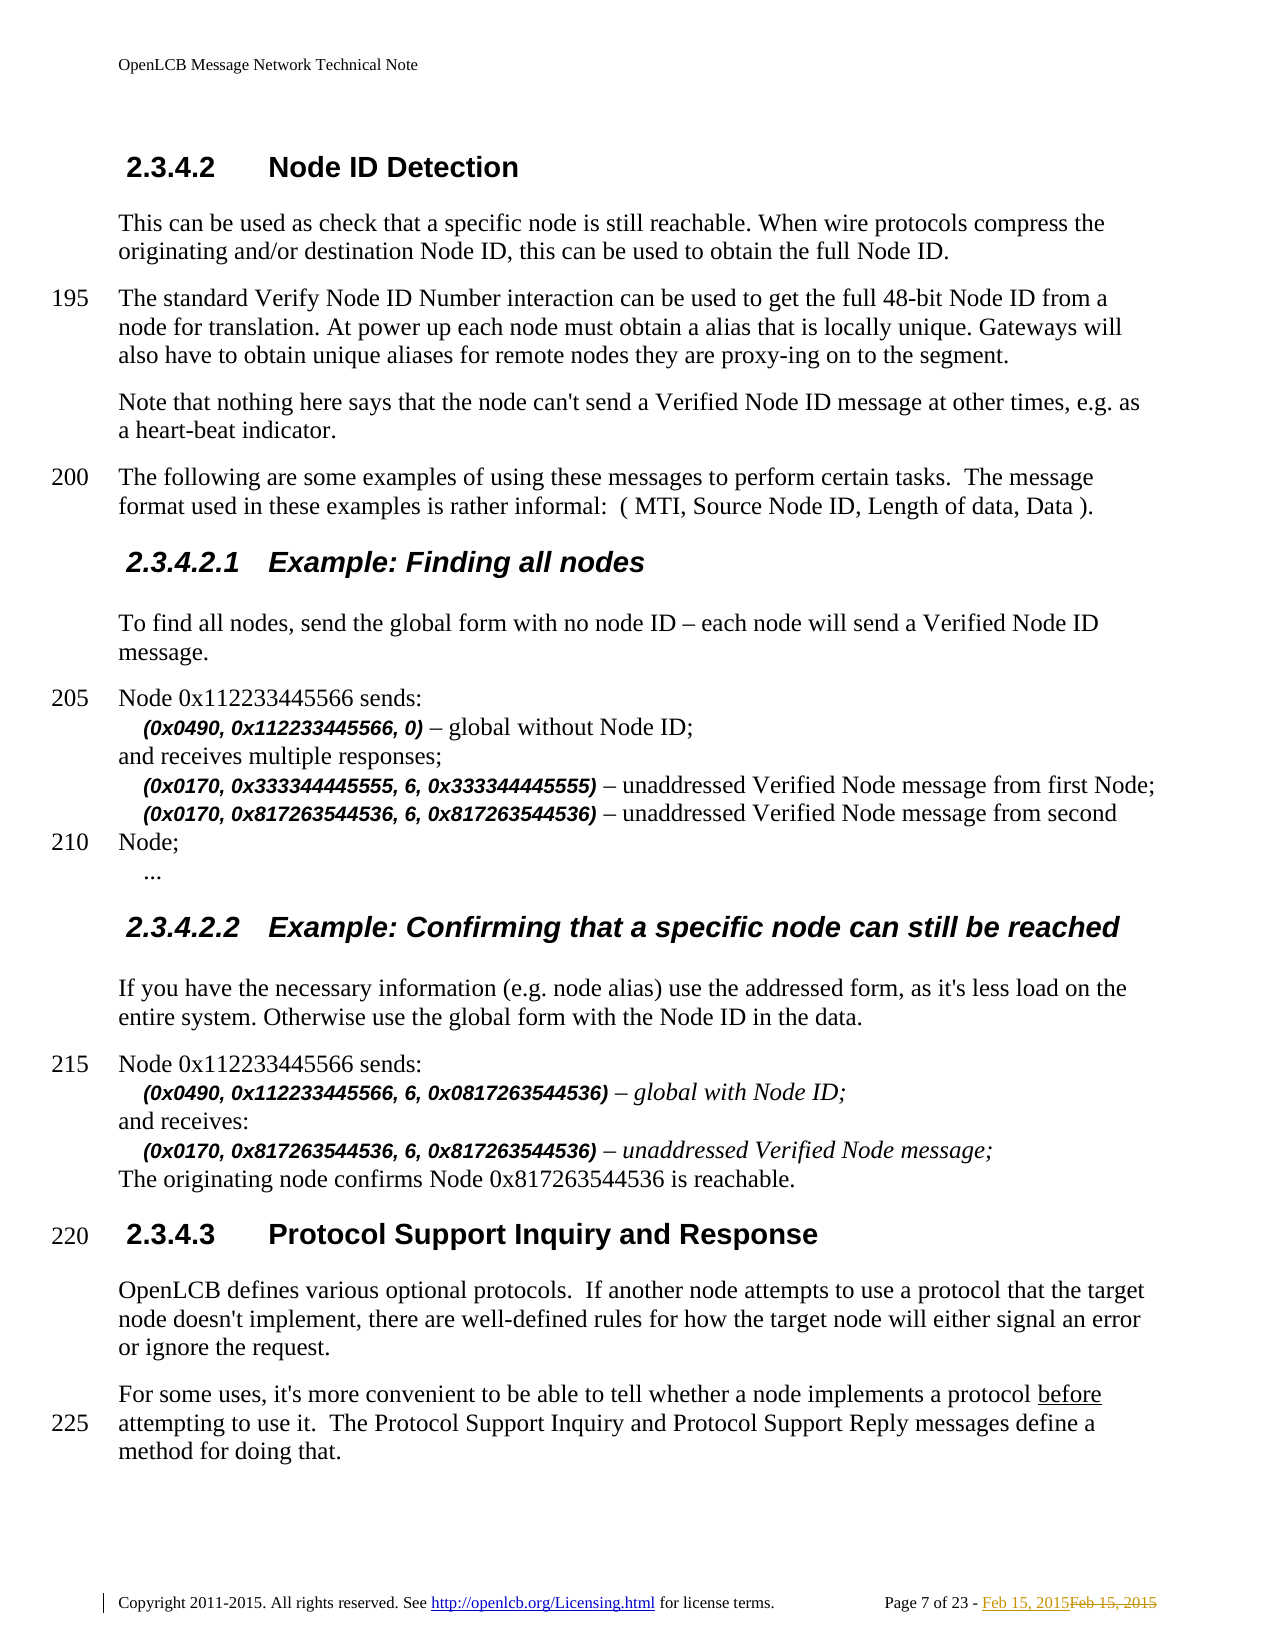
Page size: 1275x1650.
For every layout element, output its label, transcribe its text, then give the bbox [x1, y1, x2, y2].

text This can be used as check that a specific node is still reachable. When wire protocols compress the originating and/or destination Node ID, this can be used to obtain the full Node ID. [118, 208, 1157, 265]
text Note that nothing here says that the node can't send a Verified Node ID message at other times, e.g. as a heart-beat indicator. [118, 387, 1157, 444]
text Node 0x112233445566 sends: [118, 1049, 1157, 1077]
text If you have the necessary information (e.g. node alias) use the addressed form, as it's less load on the entire system. Otherwise use the global form with the Node ID in the data. [118, 973, 1157, 1031]
text (0x0490, 0x112233445566, 6, 0x0817263544536) – global with Node ID; and receives: [118, 1077, 1157, 1135]
subtitle Protocol Support Inquiry and Response [118, 1217, 1157, 1251]
text For some uses, it's more convenient to be able to tell whether a node implements a protocol before attempting to use it. The Protocol Support Inquiry and Protocol Support Reply messages define a method for doing that. [118, 1379, 1157, 1465]
text OpenLCB defines various optional protocols. If another node attempts to use a protocol that the target node doesn't implement, there are well-defined rules for how the target node will either signal an error or ignore the request. [118, 1275, 1157, 1361]
text (0x0490, 0x112233445566, 0) – global without Node ID; and receives multiple responses; (0x0170, 0x333344445555, 6, 0x333344445555) – unaddressed Verified Node message from first Node; (0x0170, 0x817263544536, 6, 0x817263544536) – unaddressed Verified Node message from second Node; ... [118, 712, 1157, 885]
text Node 0x112233445566 sends: [118, 683, 1157, 712]
text The following are some examples of using these messages to perform certain tasks. The message format used in these examples is rather informal: ( MTI, Source Node ID, Length of data, Data ). [118, 462, 1157, 519]
subtitle Node ID Detection [118, 150, 1157, 183]
text To find all nodes, send the global form with no node ID – each node will send a Verified Node ID message. [118, 608, 1157, 666]
subtitle Example: Finding all nodes [118, 544, 1157, 578]
subtitle Example: Confirming that a specific node can still be reached [118, 910, 1157, 943]
text (0x0170, 0x817263544536, 6, 0x817263544536) – unaddressed Verified Node message; The originating node confirms Node 0x817263544536 is reachable. [118, 1135, 1157, 1192]
text The standard Verify Node ID Number interaction can be used to get the full 48-bit Node ID from a node for translation. At power up each node must obtain a alias that is locally unique. Gateways will also have to obtain unique aliases for remote nodes they are proxy-ing on to the segment. [118, 283, 1157, 369]
